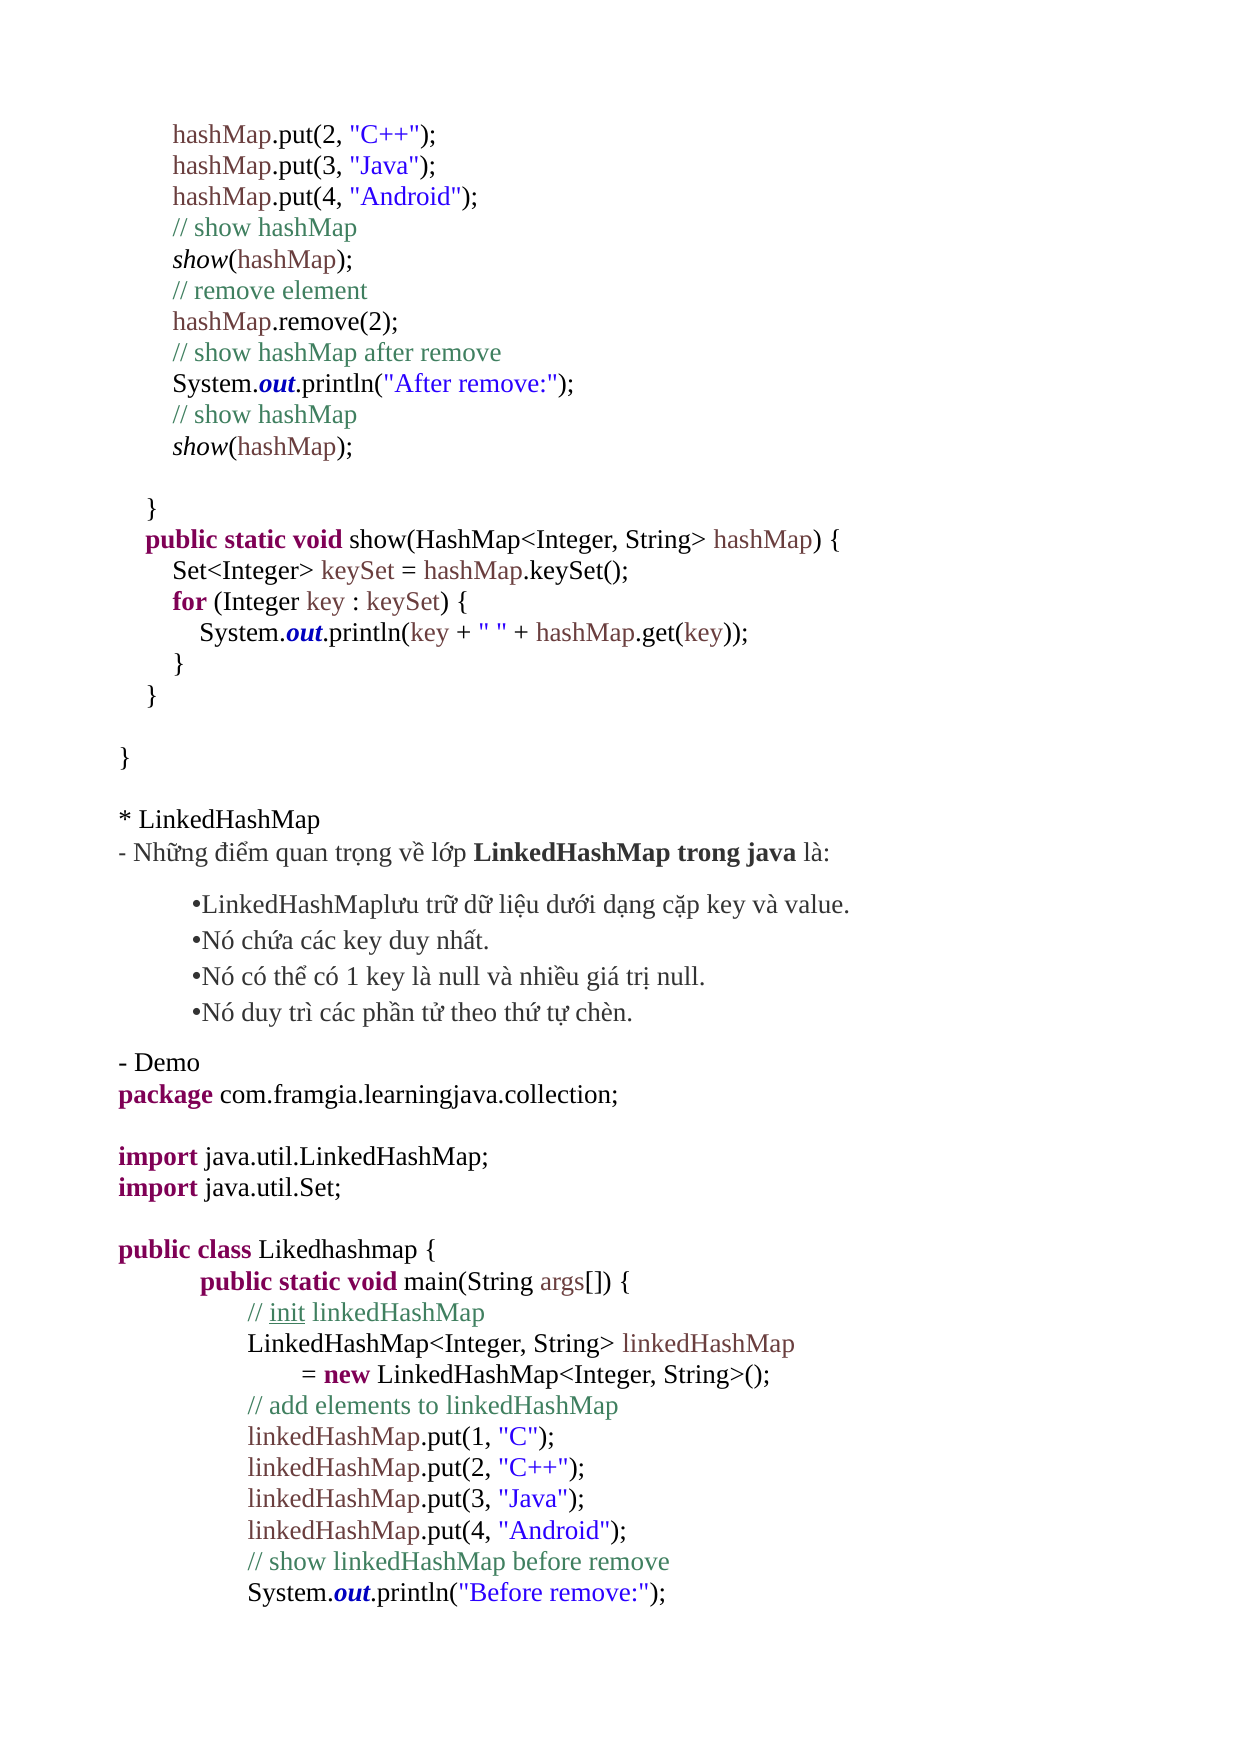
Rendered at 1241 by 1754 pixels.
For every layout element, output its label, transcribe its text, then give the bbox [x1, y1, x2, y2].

text linkedHashMap.put(3, "Java"); [118, 1483, 1122, 1514]
text hashMap.put(4, "Android"); [118, 180, 1122, 212]
list Nó chứa các key duy nhất. [118, 924, 1122, 955]
text - Demo [118, 1047, 1122, 1078]
text Set<Integer> keySet = hashMap.keySet(); [118, 554, 1122, 585]
text hashMap.remove(2); [118, 305, 1122, 336]
text import java.util.LinkedHashMap; [118, 1140, 1122, 1171]
text // add elements to linkedHashMap [118, 1389, 1122, 1420]
text } [118, 648, 1122, 679]
text for (Integer key : keySet) { [118, 585, 1122, 616]
text import java.util.Set; [118, 1171, 1122, 1202]
text show(hashMap); [118, 429, 1122, 461]
text // show hashMap [118, 398, 1122, 429]
text = new LinkedHashMap<Integer, String>(); [118, 1358, 1122, 1389]
text System.out.println("Before remove:"); [118, 1576, 1122, 1607]
text show(hashMap); [118, 243, 1122, 274]
text linkedHashMap.put(1, "C"); [118, 1420, 1122, 1451]
text } [118, 492, 1122, 523]
text package com.framgia.learningjava.collection; [118, 1078, 1122, 1109]
text // remove element [118, 274, 1122, 305]
text System.out.println(key + " " + hashMap.get(key)); [118, 616, 1122, 648]
list LinkedHashMaplưu trữ dữ liệu dưới dạng cặp key và value. [118, 888, 1122, 919]
text - Những điểm quan trọng về lớp LinkedHashMap trong java là: [118, 834, 1122, 868]
text // show hashMap after remove [118, 336, 1122, 367]
list Nó duy trì các phần tử theo thứ tự chèn. [118, 996, 1122, 1027]
text // show linkedHashMap before remove [118, 1545, 1122, 1576]
text hashMap.put(3, "Java"); [118, 149, 1122, 180]
text // init linkedHashMap [118, 1296, 1122, 1327]
text } [118, 741, 1122, 772]
text * LinkedHashMap [118, 803, 1122, 834]
text linkedHashMap.put(2, "C++"); [118, 1451, 1122, 1483]
text public static void show(HashMap<Integer, String> hashMap) { [118, 523, 1122, 554]
text public class Likedhashmap { [118, 1233, 1122, 1264]
text hashMap.put(2, "C++"); [118, 118, 1122, 149]
text // show hashMap [118, 212, 1122, 243]
text linkedHashMap.put(4, "Android"); [118, 1514, 1122, 1545]
text } [118, 679, 1122, 710]
text public static void main(String args[]) { [118, 1264, 1122, 1296]
text System.out.println("After remove:"); [118, 367, 1122, 398]
list Nó có thể có 1 key là null và nhiều giá trị null. [118, 960, 1122, 991]
text LinkedHashMap<Integer, String> linkedHashMap [118, 1327, 1122, 1358]
